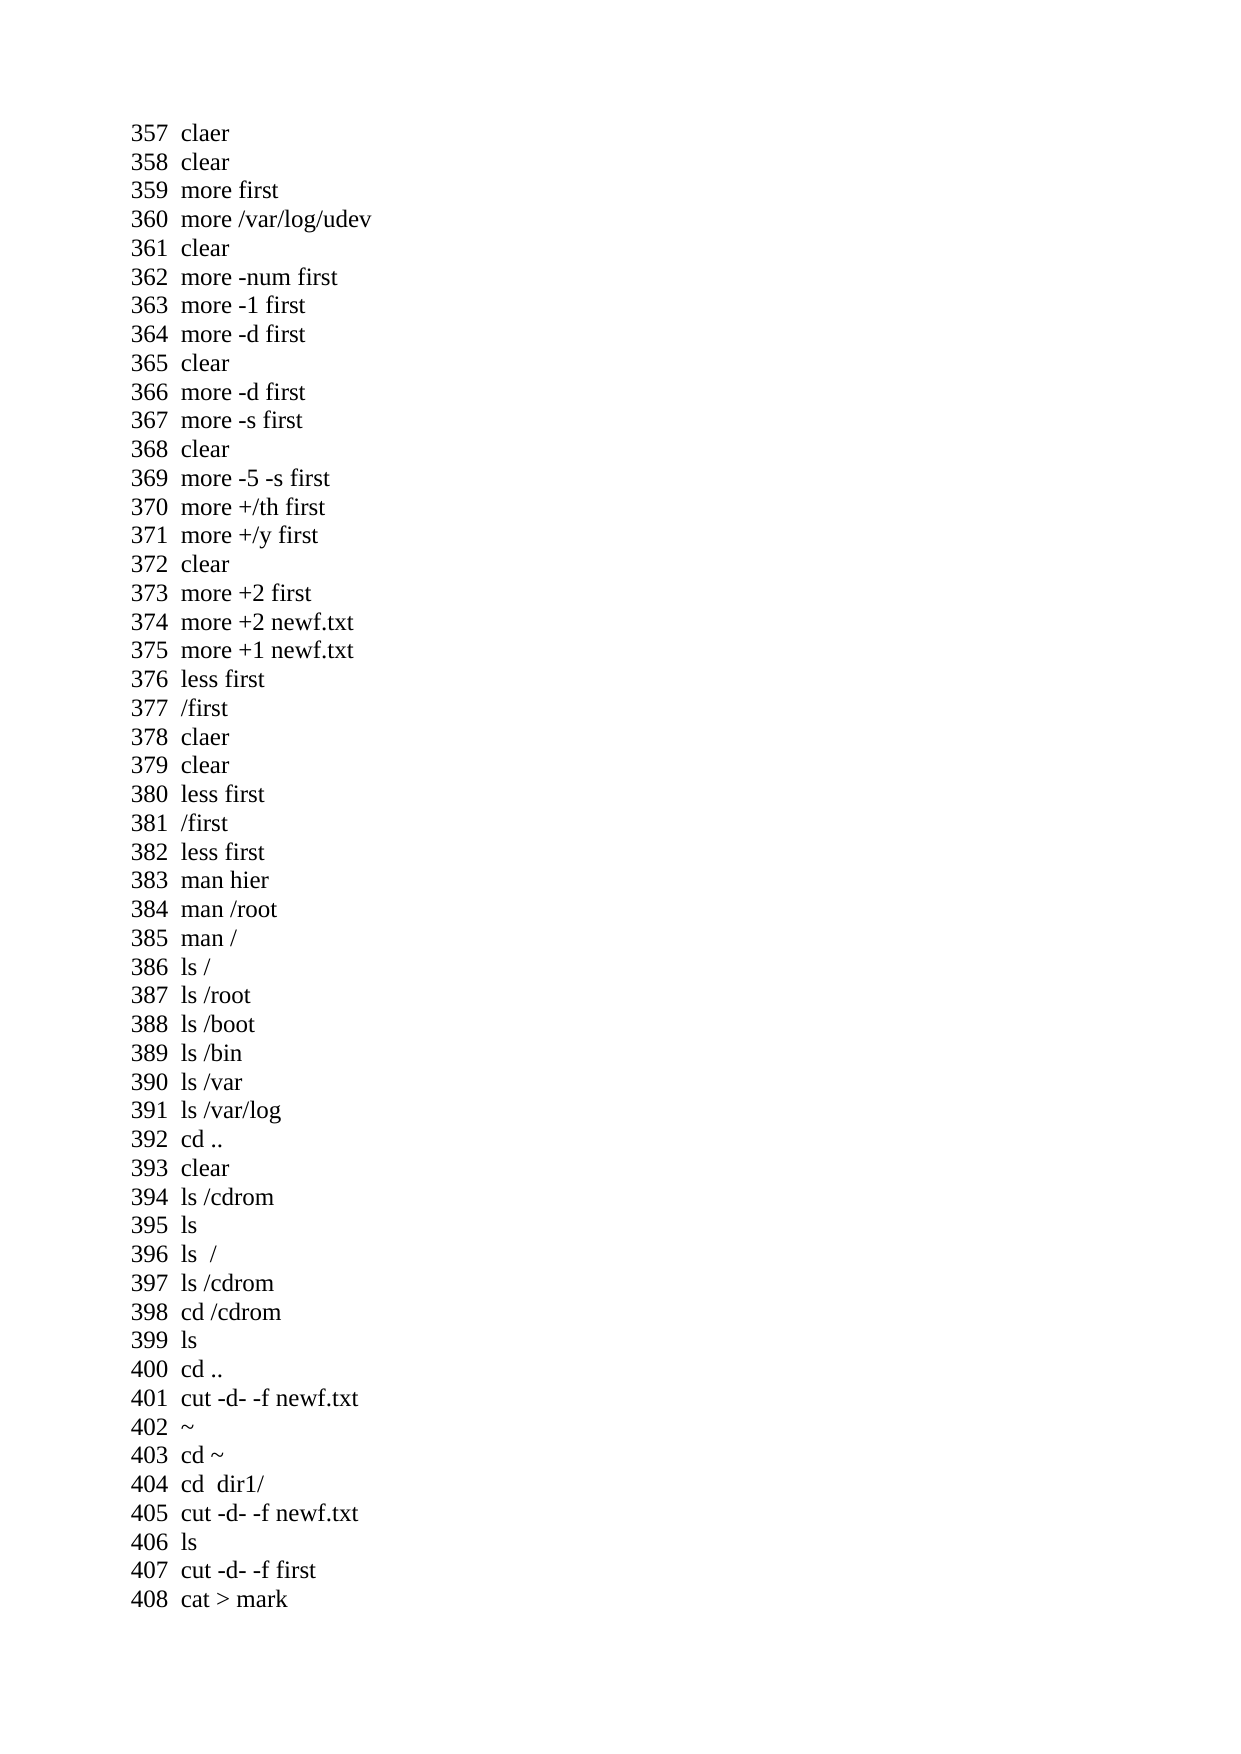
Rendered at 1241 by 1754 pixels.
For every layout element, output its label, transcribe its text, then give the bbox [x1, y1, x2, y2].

text 401 cut -d- -f newf.txt [118, 1383, 1122, 1412]
text 372 clear [118, 549, 1122, 578]
text 398 cd /cdrom [118, 1297, 1122, 1326]
text 383 man hier [118, 866, 1122, 894]
text 390 ls /var [118, 1067, 1122, 1096]
text 379 clear [118, 751, 1122, 779]
text 374 more +2 newf.txt [118, 607, 1122, 636]
text 361 clear [118, 233, 1122, 262]
text 377 /first [118, 693, 1122, 722]
text 382 less first [118, 837, 1122, 866]
text 360 more /var/log/udev [118, 204, 1122, 233]
text 375 more +1 newf.txt [118, 636, 1122, 664]
text 386 ls / [118, 952, 1122, 981]
text 362 more -num first [118, 262, 1122, 291]
text 385 man / [118, 923, 1122, 952]
text 366 more -d first [118, 377, 1122, 406]
text 406 ls [118, 1527, 1122, 1556]
text 363 more -1 first [118, 291, 1122, 319]
text 368 clear [118, 434, 1122, 463]
text 396 ls / [118, 1239, 1122, 1268]
text 400 cd .. [118, 1354, 1122, 1383]
text 393 clear [118, 1153, 1122, 1182]
text 389 ls /bin [118, 1038, 1122, 1067]
text 380 less first [118, 779, 1122, 808]
text 402 ~ [118, 1412, 1122, 1441]
text 357 claer [118, 118, 1122, 147]
text 397 ls /cdrom [118, 1268, 1122, 1297]
text 367 more -s first [118, 406, 1122, 434]
text 399 ls [118, 1326, 1122, 1354]
text 408 cat > mark [118, 1584, 1122, 1613]
text 395 ls [118, 1211, 1122, 1239]
text 394 ls /cdrom [118, 1182, 1122, 1211]
text 369 more -5 -s first [118, 463, 1122, 492]
text 381 /first [118, 808, 1122, 837]
text 387 ls /root [118, 981, 1122, 1009]
text 359 more first [118, 176, 1122, 204]
text 407 cut -d- -f first [118, 1556, 1122, 1584]
text 404 cd dir1/ [118, 1469, 1122, 1498]
text 364 more -d first [118, 319, 1122, 348]
text 365 clear [118, 348, 1122, 377]
text 378 claer [118, 722, 1122, 751]
text 358 clear [118, 147, 1122, 176]
text 384 man /root [118, 894, 1122, 923]
text 392 cd .. [118, 1124, 1122, 1153]
text 391 ls /var/log [118, 1096, 1122, 1124]
text 370 more +/th first [118, 492, 1122, 521]
text 388 ls /boot [118, 1009, 1122, 1038]
text 373 more +2 first [118, 578, 1122, 607]
text 403 cd ~ [118, 1441, 1122, 1469]
text 405 cut -d- -f newf.txt [118, 1498, 1122, 1527]
text 371 more +/y first [118, 521, 1122, 549]
text 376 less first [118, 664, 1122, 693]
